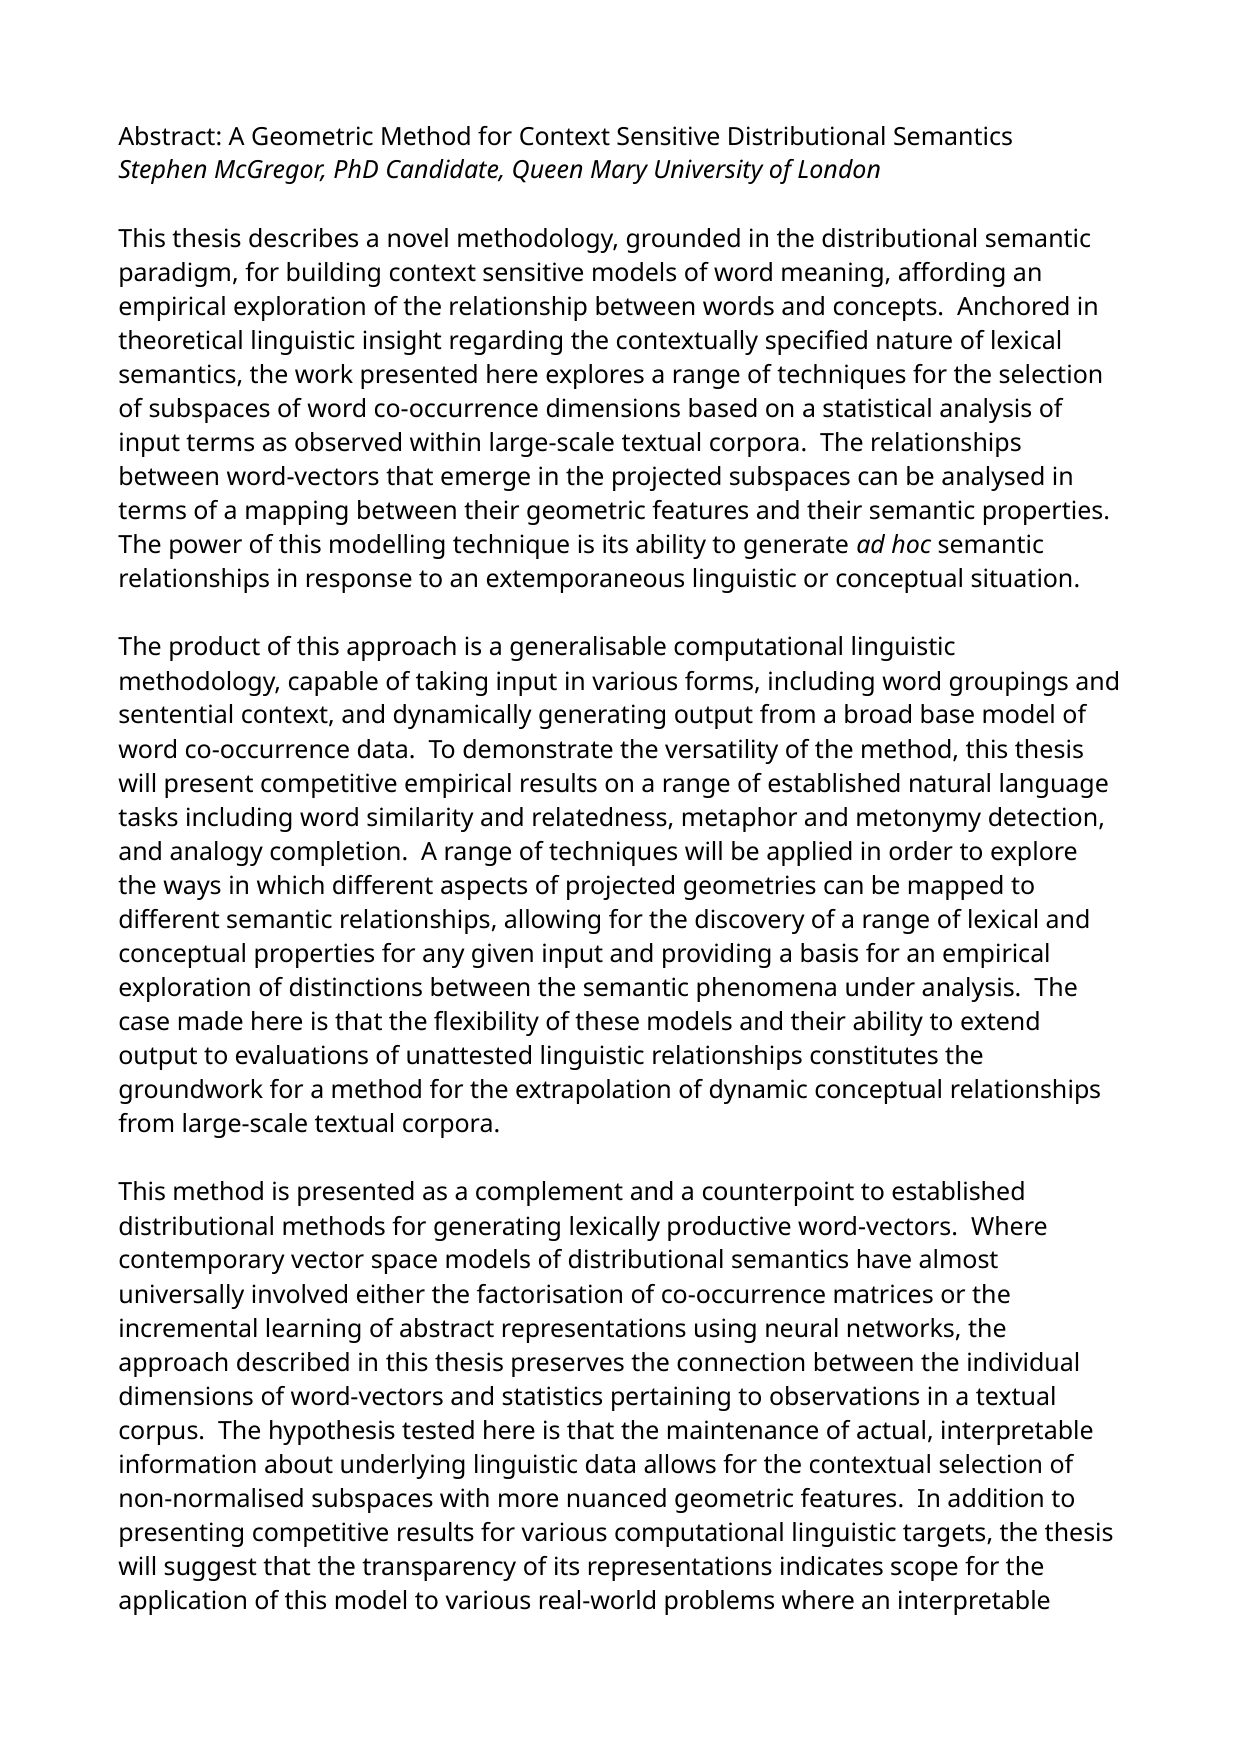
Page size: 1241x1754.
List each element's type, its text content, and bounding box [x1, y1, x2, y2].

text Stephen McGregor, PhD Candidate, Queen Mary University of London [118, 152, 1122, 186]
text This thesis describes a novel methodology, grounded in the distributional semantic paradigm, for building context sensitive models of word meaning, affording an empirical exploration of the relationship between words and concepts. Anchored in theoretical linguistic insight regarding the contextually specified nature of lexical semantics, the work presented here explores a range of techniques for the selection of subspaces of word co-occurrence dimensions based on a statistical analysis of input terms as observed within large-scale textual corpora. The relationships between word-vectors that emerge in the projected subspaces can be analysed in terms of a mapping between their geometric features and their semantic properties. The power of this modelling technique is its ability to generate ad hoc semantic relationships in response to an extemporaneous linguistic or conceptual situation. [118, 220, 1122, 595]
text Abstract: A Geometric Method for Context Sensitive Distributional Semantics [118, 118, 1122, 152]
text This method is presented as a complement and a counterpoint to established distributional methods for generating lexically productive word-vectors. Where contemporary vector space models of distributional semantics have almost universally involved either the factorisation of co-occurrence matrices or the incremental learning of abstract representations using neural networks, the approach described in this thesis preserves the connection between the individual dimensions of word-vectors and statistics pertaining to observations in a textual corpus. The hypothesis tested here is that the maintenance of actual, interpretable information about underlying linguistic data allows for the contextual selection of non-normalised subspaces with more nuanced geometric features. In addition to presenting competitive results for various computational linguistic targets, the thesis will suggest that the transparency of its representations indicates scope for the application of this model to various real-world problems where an interpretable [118, 1174, 1122, 1617]
text The product of this approach is a generalisable computational linguistic methodology, capable of taking input in various forms, including word groupings and sentential context, and dynamically generating output from a broad base model of word co-occurrence data. To demonstrate the versatility of the method, this thesis will present competitive empirical results on a range of established natural language tasks including word similarity and relatedness, metaphor and metonymy detection, and analogy completion. A range of techniques will be applied in order to explore the ways in which different aspects of projected geometries can be mapped to different semantic relationships, allowing for the discovery of a range of lexical and conceptual properties for any given input and providing a basis for an empirical exploration of distinctions between the semantic phenomena under analysis. The case made here is that the flexibility of these models and their ability to extend output to evaluations of unattested linguistic relationships constitutes the groundwork for a method for the extrapolation of dynamic conceptual relationships from large-scale textual corpora. [118, 629, 1122, 1140]
